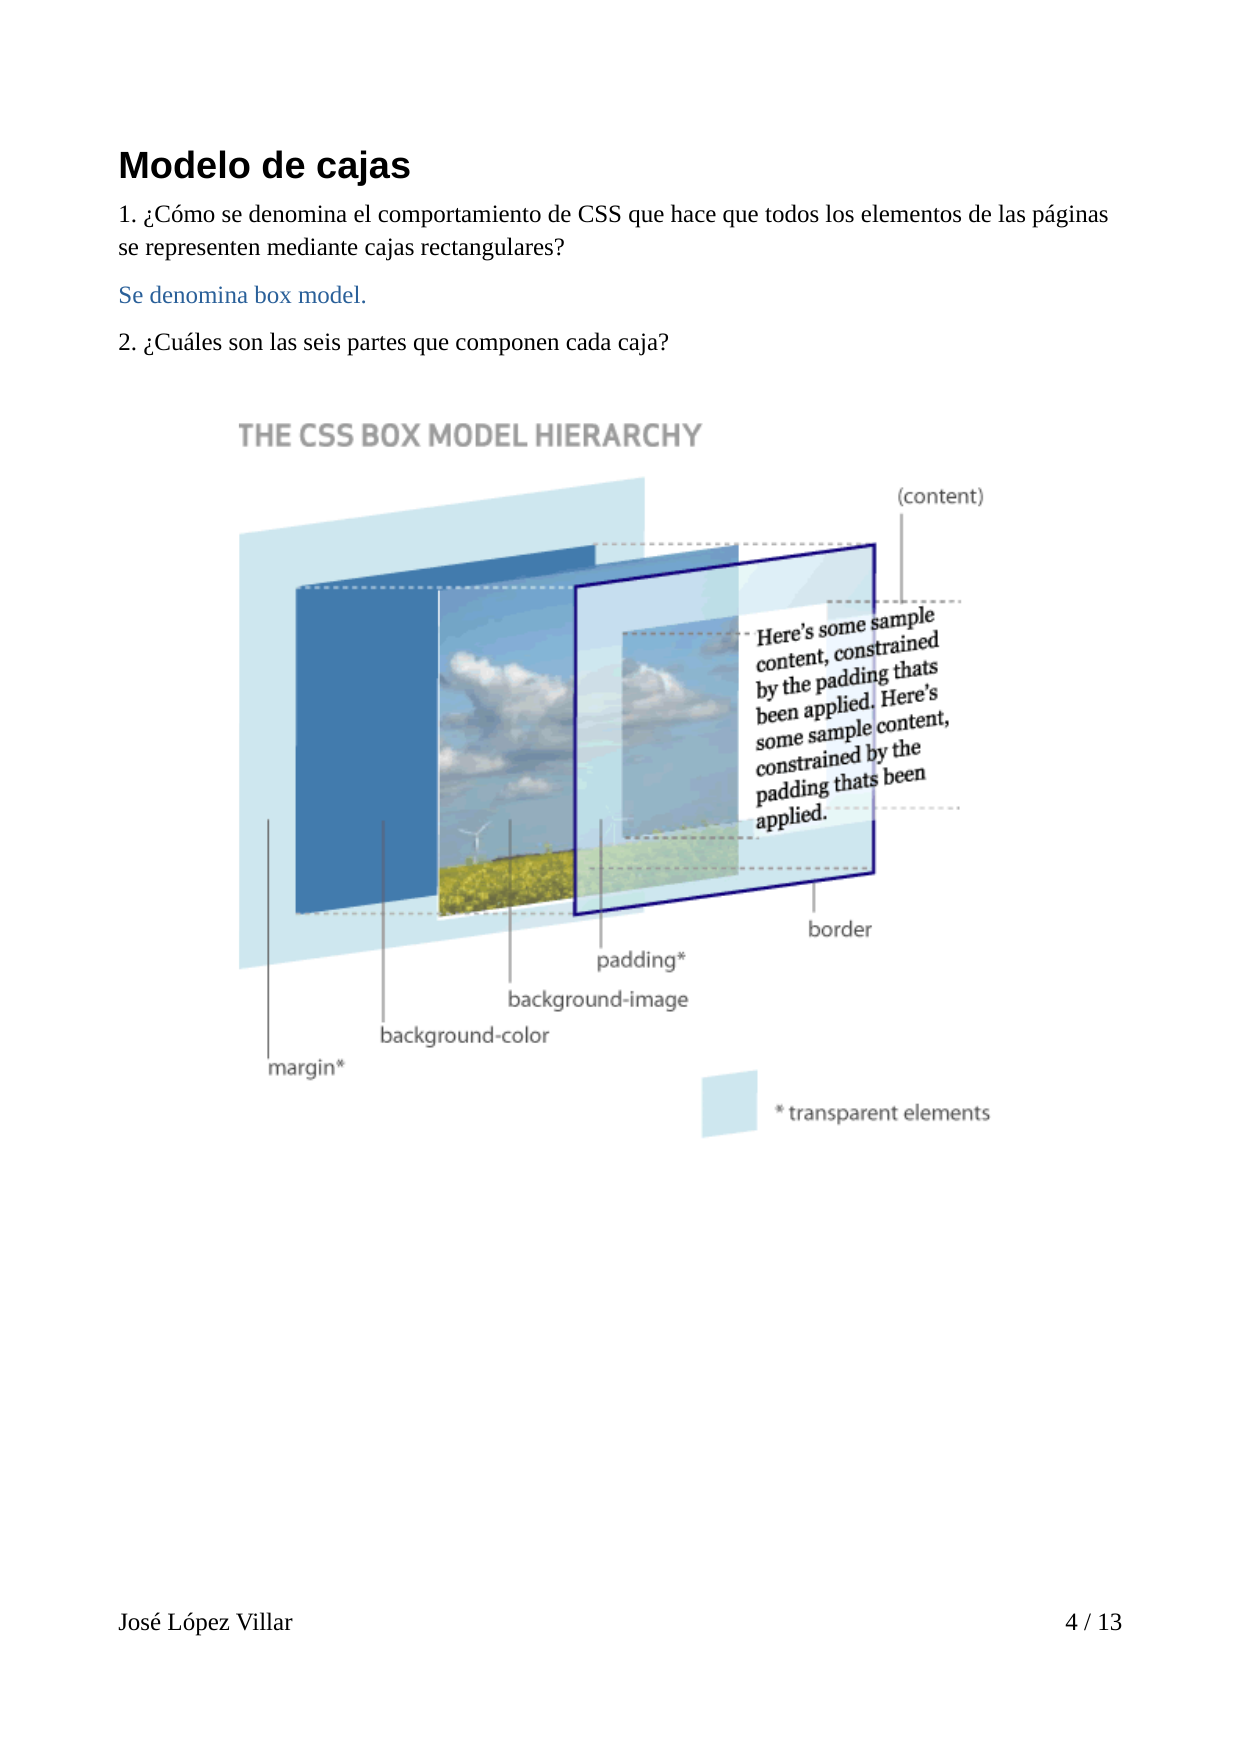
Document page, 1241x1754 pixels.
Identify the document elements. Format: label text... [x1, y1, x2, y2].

text 1. ¿Cómo se denomina el comportamiento de CSS que hace que todos los elementos de las páginas se representen mediante cajas rectangulares? [118, 199, 1122, 261]
text 2. ¿Cuáles son las seis partes que componen cada caja? [118, 327, 1122, 356]
subtitle Modelo de cajas [118, 143, 1122, 187]
picture [238, 422, 1002, 1140]
text Se denomina box model. [118, 280, 1122, 309]
